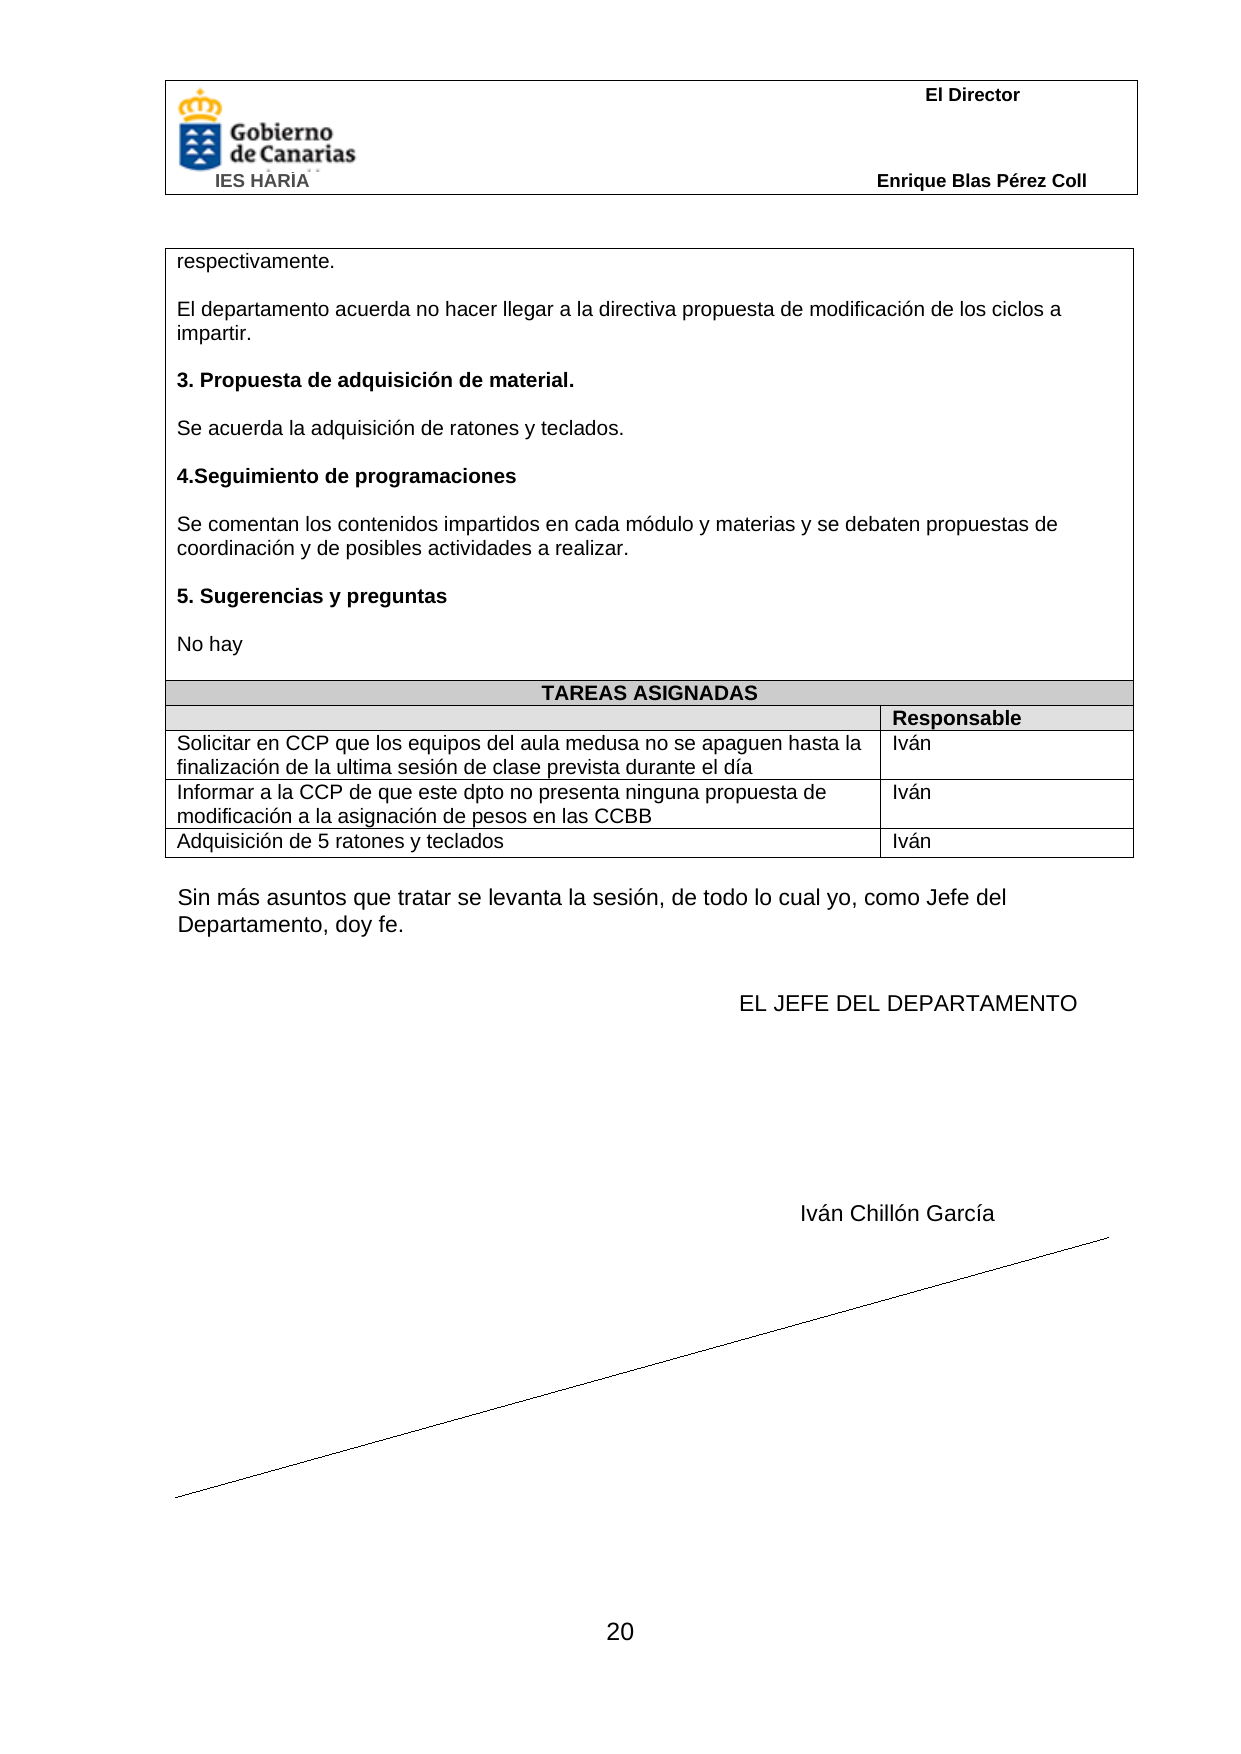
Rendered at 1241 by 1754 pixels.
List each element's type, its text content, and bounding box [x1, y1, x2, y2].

table_cell Adquisición de 5 ratones y teclados [166, 829, 880, 857]
table_cell [166, 706, 880, 730]
table_cell Informar a la CCP de que este dpto no presenta ninguna propuesta de modificación a la asignación de pesos en las CCBB [166, 780, 880, 828]
text Sin más asuntos que tratar se levanta la sesión, de todo lo cual yo, como Jefe del Departamento, doy fe. [177, 884, 1122, 937]
picture [173, 85, 359, 172]
table_cell Iván [881, 731, 1133, 779]
table_cell respectivamente. El departamento acuerda no hacer llegar a la directiva propuesta de modificación de los ciclos a impartir. 3. Propuesta de adquisición de material. Se acuerda la adquisición de ratones y teclados. 4.Seguimiento de programaciones Se comentan los contenidos impartidos en cada módulo y materias y se debaten propuestas de coordinación y de posibles actividades a realizar. 5. Sugerencias y preguntas No hay [166, 249, 1133, 680]
table_cell Iván [881, 829, 1133, 857]
table_cell Iván [881, 780, 1133, 828]
text EL JEFE DEL DEPARTAMENTO [177, 989, 1122, 1016]
text Iván Chillón García [177, 1200, 1122, 1227]
table_cell TAREAS ASIGNADAS [166, 681, 1133, 705]
table_cell Solicitar en CCP que los equipos del aula medusa no se apaguen hasta la finalización de la ultima sesión de clase prevista durante el día [166, 731, 880, 779]
table_cell Responsable [881, 706, 1133, 730]
